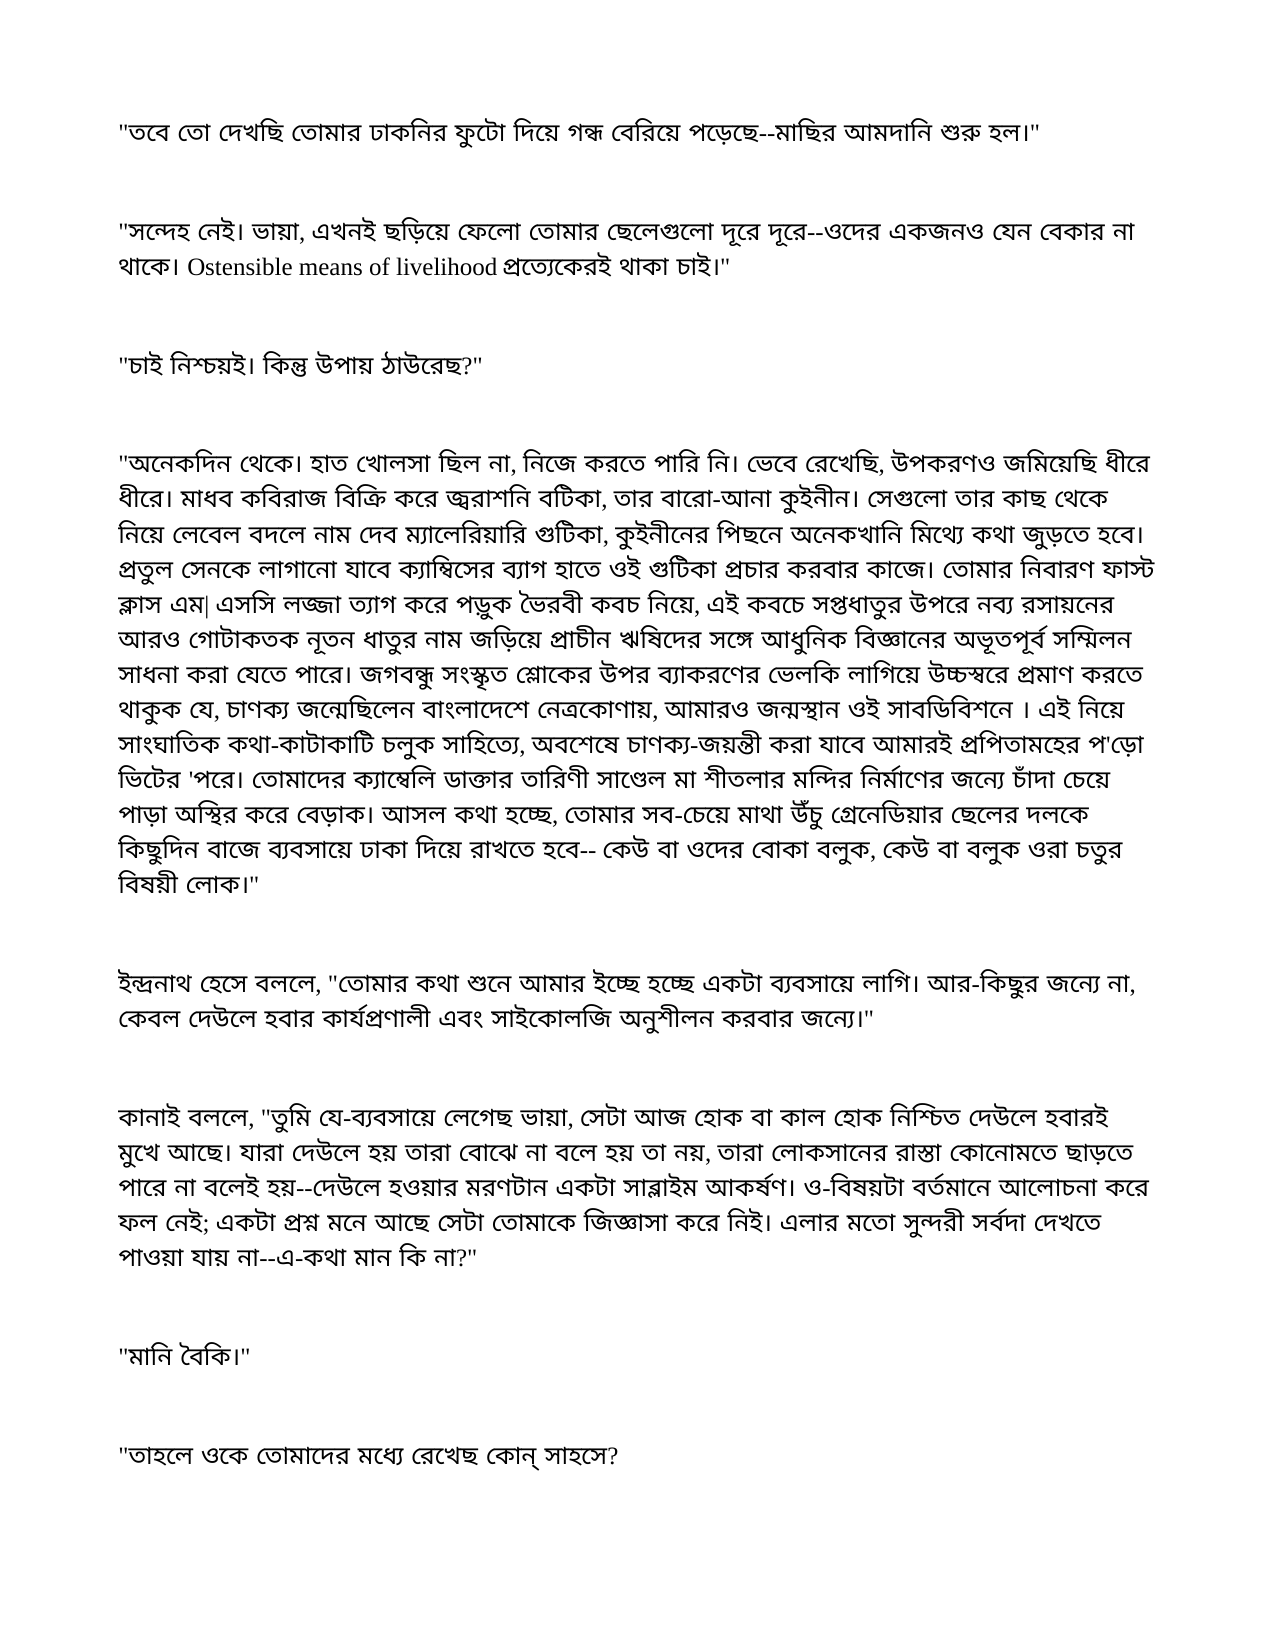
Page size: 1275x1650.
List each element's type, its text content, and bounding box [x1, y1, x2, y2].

text "সন্দেহ নেই। ভায়া, এখনই ছড়িয়ে ফেলো তোমার ছেলেগুলো দূরে দূরে--ওদের একজনও যেন বেকার না থাকে। Ostensible means of livelihoodপ্রত্যেকেরই থাকা চাই।" [118, 217, 1157, 281]
text "মানি বৈকি।" [118, 1342, 1157, 1371]
text "তাহলে ওকে তোমাদের মধ্যে রেখেছ কোন্‌ সাহসে? [118, 1441, 1157, 1470]
text "তবে তো দেখছি তোমার ঢাকনির ফুটো দিয়ে গন্ধ বেরিয়ে পড়েছে--মাছির আমদানি শুরু হল।" [118, 118, 1157, 147]
text কানাই বললে, "তুমি যে-ব্যবসায়ে লেগেছ ভায়া, সেটা আজ হোক বা কাল হোক নিশ্চিত দেউলে হবারই মুখে আছে। যারা দেউলে হয় তারা বোঝে না বলে হয় তা নয়, তারা লোকসানের রাস্তা কোনোমতে ছাড়তে পারে না বলেই হয়--দেউলে হওয়ার মরণটান একটা সাব্লাইম আকর্ষণ। ও-বিষয়টা বর্তমানে আলোচনা করে ফল নেই; একটা প্রশ্ন মনে আছে সেটা তোমাকে জিজ্ঞাসা করে নিই। এলার মতো সুন্দরী সর্বদা দেখতে পাওয়া যায় না--এ-কথা মান কি না?" [118, 1103, 1157, 1273]
text ইন্দ্রনাথ হেসে বললে, "তোমার কথা শুনে আমার ইচ্ছে হচ্ছে একটা ব্যবসায়ে লাগি। আর-কিছুর জন্যে না, কেবল দেউলে হবার কার্যপ্রণালী এবং সাইকোলজি অনুশীলন করবার জন্যে।" [118, 969, 1157, 1033]
text "চাই নিশ্চয়ই। কিন্তু উপায় ঠাউরেছ?" [118, 351, 1157, 380]
text "অনেকদিন থেকে। হাত খোলসা ছিল না, নিজে করতে পারি নি। ভেবে রেখেছি, উপকরণও জমিয়েছি ধীরে ধীরে। মাধব কবিরাজ বিক্রি করে জ্বরাশনি বটিকা, তার বারো-আনা কুইনীন। সেগুলো তার কাছ থেকে নিয়ে লেবেল বদলে নাম দেব ম্যালেরিয়ারি গুটিকা, কুইনীনের পিছনে অনেকখানি মিথ্যে কথা জুড়তে হবে। প্রতুল সেনকে লাগানো যাবে ক্যাম্বিসের ব্যাগ হাতে ওই গুটিকা প্রচার করবার কাজে। তোমার নিবারণ ফাস্ট ক্লাস এম| এসসি লজ্জা ত্যাগ করে পড়ুক ভৈরবী কবচ নিয়ে, এই কবচে সপ্তধাতুর উপরে নব্য রসায়নের আরও গোটাকতক নূতন ধাতুর নাম জড়িয়ে প্রাচীন ঋষিদের সঙ্গে আধুনিক বিজ্ঞানের অভূতপূর্ব সম্মিলন সাধনা করা যেতে পারে। জগবন্ধু সংস্কৃত শ্লোকের উপর ব্যাকরণের ভেলকি লাগিয়ে উচ্চস্বরে প্রমাণ করতে থাকুক যে, চাণক্য জন্মেছিলেন বাংলাদেশে নেত্রকোণায়, আমারও জন্মস্থান ওই সাবডিবিশনে । এই নিয়ে সাংঘাতিক কথা-কাটাকাটি চলুক সাহিত্যে, অবশেষে চাণক্য-জয়ন্তী করা যাবে আমারই প্রপিতামহের প'ড়ো ভিটের 'পরে। তোমাদের ক্যাম্বেলি ডাক্তার তারিণী সাণ্ডেল মা শীতলার মন্দির নির্মাণের জন্যে চাঁদা চেয়ে পাড়া অস্থির করে বেড়াক। আসল কথা হচ্ছে, তোমার সব-চেয়ে মাথা উঁচু গ্রেনেডিয়ার ছেলের দলকে কিছুদিন বাজে ব্যবসায়ে ঢাকা দিয়ে রাখতে হবে-- কেউ বা ওদের বোকা বলুক, কেউ বা বলুক ওরা চতুর বিষয়ী লোক।" [118, 449, 1157, 900]
